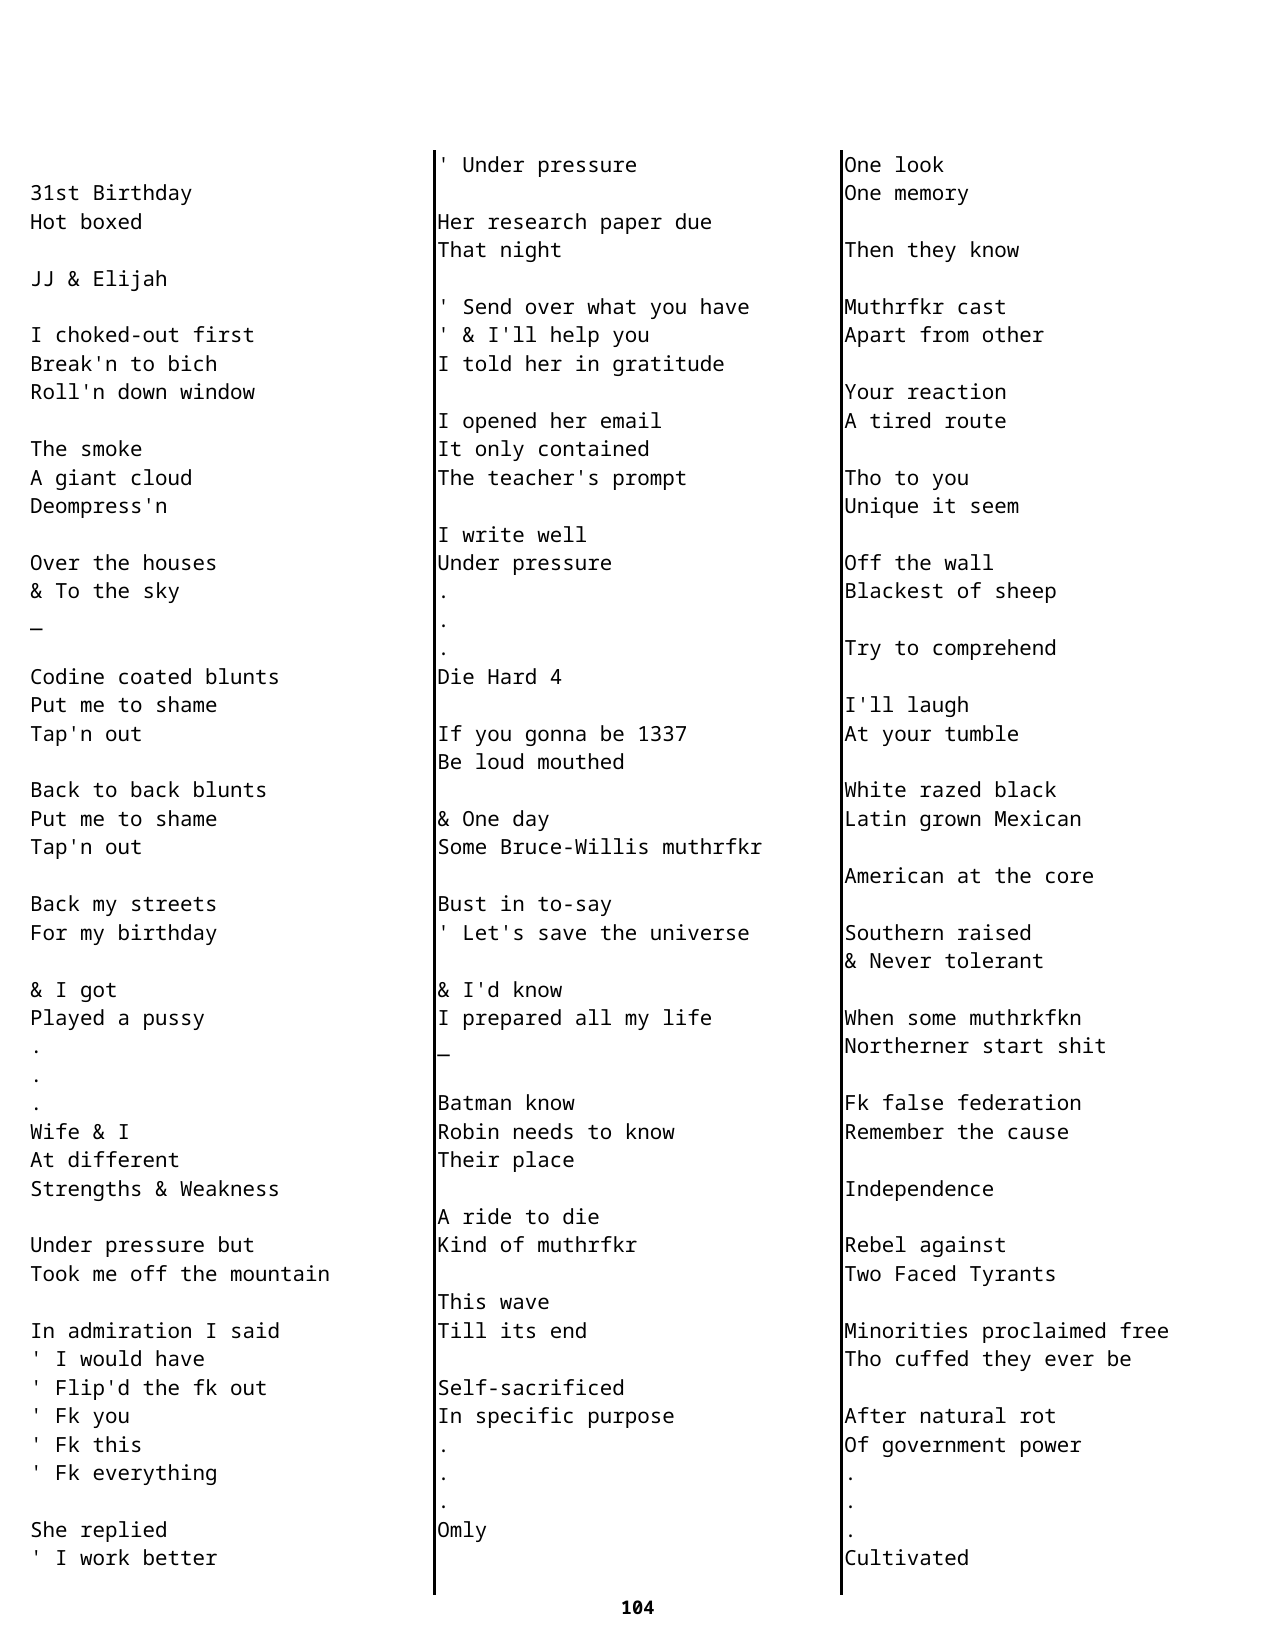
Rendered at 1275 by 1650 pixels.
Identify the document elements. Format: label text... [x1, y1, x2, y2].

text ' Fk everything [30, 1458, 431, 1487]
text ' Flip'd the fk out [30, 1373, 431, 1401]
text Roll'n down window [30, 377, 431, 406]
text This wave [437, 1287, 838, 1316]
text White razed black [844, 776, 1245, 804]
text . [844, 1515, 1245, 1543]
text In specific purpose [437, 1401, 838, 1430]
text Robin needs to know [437, 1117, 838, 1145]
text Tap'n out [30, 719, 431, 747]
text A giant cloud [30, 463, 431, 491]
text Tho cuffed they ever be [844, 1344, 1245, 1373]
text American at the core [844, 861, 1245, 889]
text Then they know [844, 235, 1245, 264]
text At your tumble [844, 719, 1245, 747]
text . [844, 1458, 1245, 1487]
text & Never tolerant [844, 946, 1245, 975]
text Bust in to-say [437, 889, 838, 918]
text Latin grown Mexican [844, 804, 1245, 832]
text Of government power [844, 1430, 1245, 1458]
text I opened her email [437, 406, 838, 434]
text Omly [437, 1515, 838, 1543]
text I write well [437, 520, 838, 548]
text ' & I'll help you [437, 321, 838, 349]
text & I got [30, 975, 431, 1003]
text JJ & Elijah [30, 264, 431, 292]
text _ [437, 1032, 838, 1060]
text 31st Birthday [30, 178, 431, 207]
text ' Fk this [30, 1430, 431, 1458]
text One memory [844, 178, 1245, 207]
text Die Hard 4 [437, 662, 838, 690]
text When some muthrkfkn [844, 1003, 1245, 1032]
text Break'n to bich [30, 349, 431, 377]
text Batman know [437, 1088, 838, 1117]
text . [844, 1487, 1245, 1515]
text Over the houses [30, 548, 431, 577]
text & One day [437, 804, 838, 832]
text If you gonna be 1337 [437, 719, 838, 747]
text Be loud mouthed [437, 747, 838, 776]
text Two Faced Tyrants [844, 1259, 1245, 1287]
text . [437, 1458, 838, 1487]
text I prepared all my life [437, 1003, 838, 1032]
text Some Bruce-Willis muthrfkr [437, 832, 838, 861]
text Blackest of sheep [844, 577, 1245, 605]
text ' Fk you [30, 1401, 431, 1430]
text Strengths & Weakness [30, 1174, 431, 1202]
text She replied [30, 1515, 431, 1543]
text Played a pussy [30, 1003, 431, 1032]
text Unique it seem [844, 491, 1245, 520]
text Independence [844, 1174, 1245, 1202]
text Kind of muthrfkr [437, 1231, 838, 1259]
text For my birthday [30, 918, 431, 946]
text . [437, 605, 838, 633]
text After natural rot [844, 1401, 1245, 1430]
text I choked-out first [30, 321, 431, 349]
text Their place [437, 1145, 838, 1174]
text Fk false federation [844, 1088, 1245, 1117]
text Took me off the mountain [30, 1259, 431, 1287]
text & To the sky [30, 577, 431, 605]
text . [437, 633, 838, 662]
text & I'd know [437, 975, 838, 1003]
text Hot boxed [30, 207, 431, 235]
text Muthrfkr cast [844, 292, 1245, 321]
text Wife & I [30, 1117, 431, 1145]
text Self-sacrificed [437, 1373, 838, 1401]
text . [30, 1060, 431, 1088]
text Rebel against [844, 1231, 1245, 1259]
text That night [437, 235, 838, 264]
text One look [844, 150, 1245, 178]
text Till its end [437, 1316, 838, 1344]
text . [437, 577, 838, 605]
text I'll laugh [844, 690, 1245, 719]
text Northerner start shit [844, 1032, 1245, 1060]
text The teacher's prompt [437, 463, 838, 491]
text In admiration I said [30, 1316, 431, 1344]
text ' I work better [30, 1543, 431, 1572]
text At different [30, 1145, 431, 1174]
text Tho to you [844, 463, 1245, 491]
text Codine coated blunts [30, 662, 431, 690]
text A ride to die [437, 1202, 838, 1231]
text Deompress'n [30, 491, 431, 520]
text Back to back blunts [30, 776, 431, 804]
text . [30, 1088, 431, 1117]
text Remember the cause [844, 1117, 1245, 1145]
text Cultivated [844, 1543, 1245, 1572]
text Put me to shame [30, 804, 431, 832]
text The smoke [30, 434, 431, 463]
text ' Let's save the universe [437, 918, 838, 946]
text I told her in gratitude [437, 349, 838, 377]
text _ [30, 605, 431, 633]
text Put me to shame [30, 690, 431, 719]
text Apart from other [844, 321, 1245, 349]
text Under pressure [437, 548, 838, 577]
text ' Send over what you have [437, 292, 838, 321]
text Minorities proclaimed free [844, 1316, 1245, 1344]
text Tap'n out [30, 832, 431, 861]
text Try to comprehend [844, 633, 1245, 662]
text . [30, 1032, 431, 1060]
text It only contained [437, 434, 838, 463]
text Off the wall [844, 548, 1245, 577]
text . [437, 1430, 838, 1458]
text . [437, 1487, 838, 1515]
text ' Under pressure [437, 150, 838, 178]
text Your reaction [844, 377, 1245, 406]
text Southern raised [844, 918, 1245, 946]
text Her research paper due [437, 207, 838, 235]
text ' I would have [30, 1344, 431, 1373]
text Under pressure but [30, 1231, 431, 1259]
text Back my streets [30, 889, 431, 918]
text A tired route [844, 406, 1245, 434]
